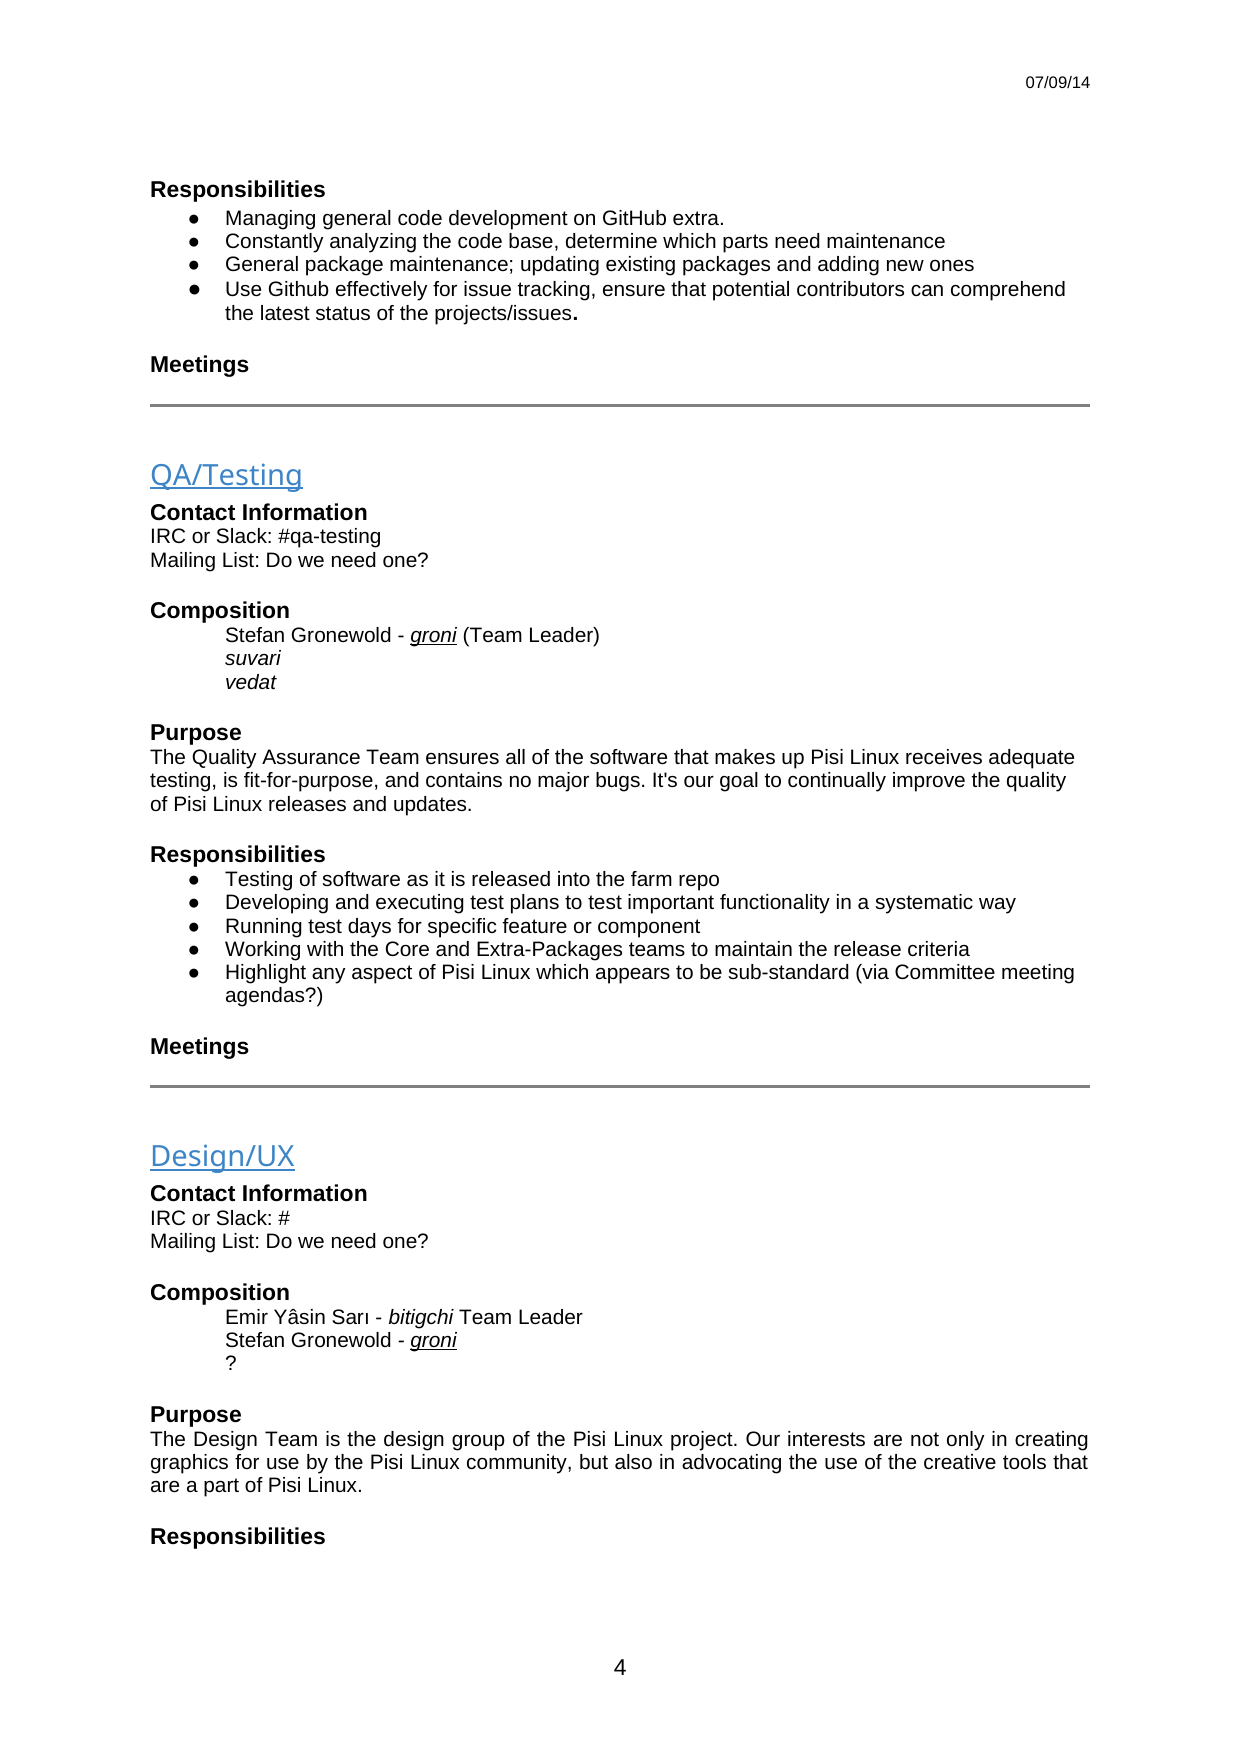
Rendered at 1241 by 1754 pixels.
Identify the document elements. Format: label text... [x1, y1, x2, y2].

text Stefan Gronewold - groni [225, 1328, 1090, 1352]
list Developing and executing test plans to test important functionality in a systematic way [187, 891, 1090, 914]
text Contact Information [150, 1181, 1090, 1206]
list General package maintenance; updating existing packages and adding new ones [187, 252, 1090, 276]
text IRC or Slack: # [150, 1206, 1090, 1230]
text Purpose [150, 1402, 1090, 1427]
text The Design Team is the design group of the Pisi Linux project. Our interests are not only in creating graphics for use by the Pisi Linux community, but also in advocating the use of the creative tools that are a part of Pisi Linux. [150, 1427, 1090, 1497]
list Working with the Core and Extra-Packages teams to maintain the release criteria [187, 937, 1090, 961]
list Testing of software as it is released into the farm repo [187, 868, 1090, 891]
text Stefan Gronewold - groni (Team Leader) [225, 624, 1090, 647]
text Meetings [150, 351, 1090, 377]
list Use Github effectively for issue tracking, ensure that potential contributors can comprehend the latest status of the projects/issues. [187, 276, 1090, 324]
list Constantly analyzing the code base, determine which parts need maintenance [187, 229, 1090, 252]
list Highlight any aspect of Pisi Linux which appears to be sub-standard (via Committee meeting agendas?) [187, 961, 1090, 1007]
text Purpose [150, 720, 1090, 746]
text Mailing List: Do we need one? [150, 1230, 1090, 1253]
list Managing general code development on GitHub extra. [187, 206, 1090, 229]
subtitle Design/UX [150, 1135, 1090, 1175]
text Responsibilities [150, 842, 1090, 868]
list Running test days for specific feature or component [187, 914, 1090, 937]
text Composition [150, 598, 1090, 624]
text Emir Yâsin Sarı - bitigchi Team Leader [225, 1305, 1090, 1328]
text Responsibilities [150, 177, 1090, 202]
text Mailing List: Do we need one? [150, 548, 1090, 571]
subtitle QA/Testing [150, 454, 1090, 493]
text vedat [225, 670, 1090, 693]
text ? [225, 1352, 1090, 1375]
text Responsibilities [150, 1523, 1090, 1549]
text IRC or Slack: #qa-testing [150, 525, 1090, 548]
text Contact Information [150, 499, 1090, 525]
text Composition [150, 1279, 1090, 1305]
text suvari [225, 647, 1090, 670]
text Meetings [150, 1034, 1090, 1059]
text The Quality Assurance Team ensures all of the software that makes up Pisi Linux receives adequate testing, is fit-for-purpose, and contains no major bugs. It's our goal to continually improve the quality of Pisi Linux releases and updates. [150, 746, 1090, 815]
